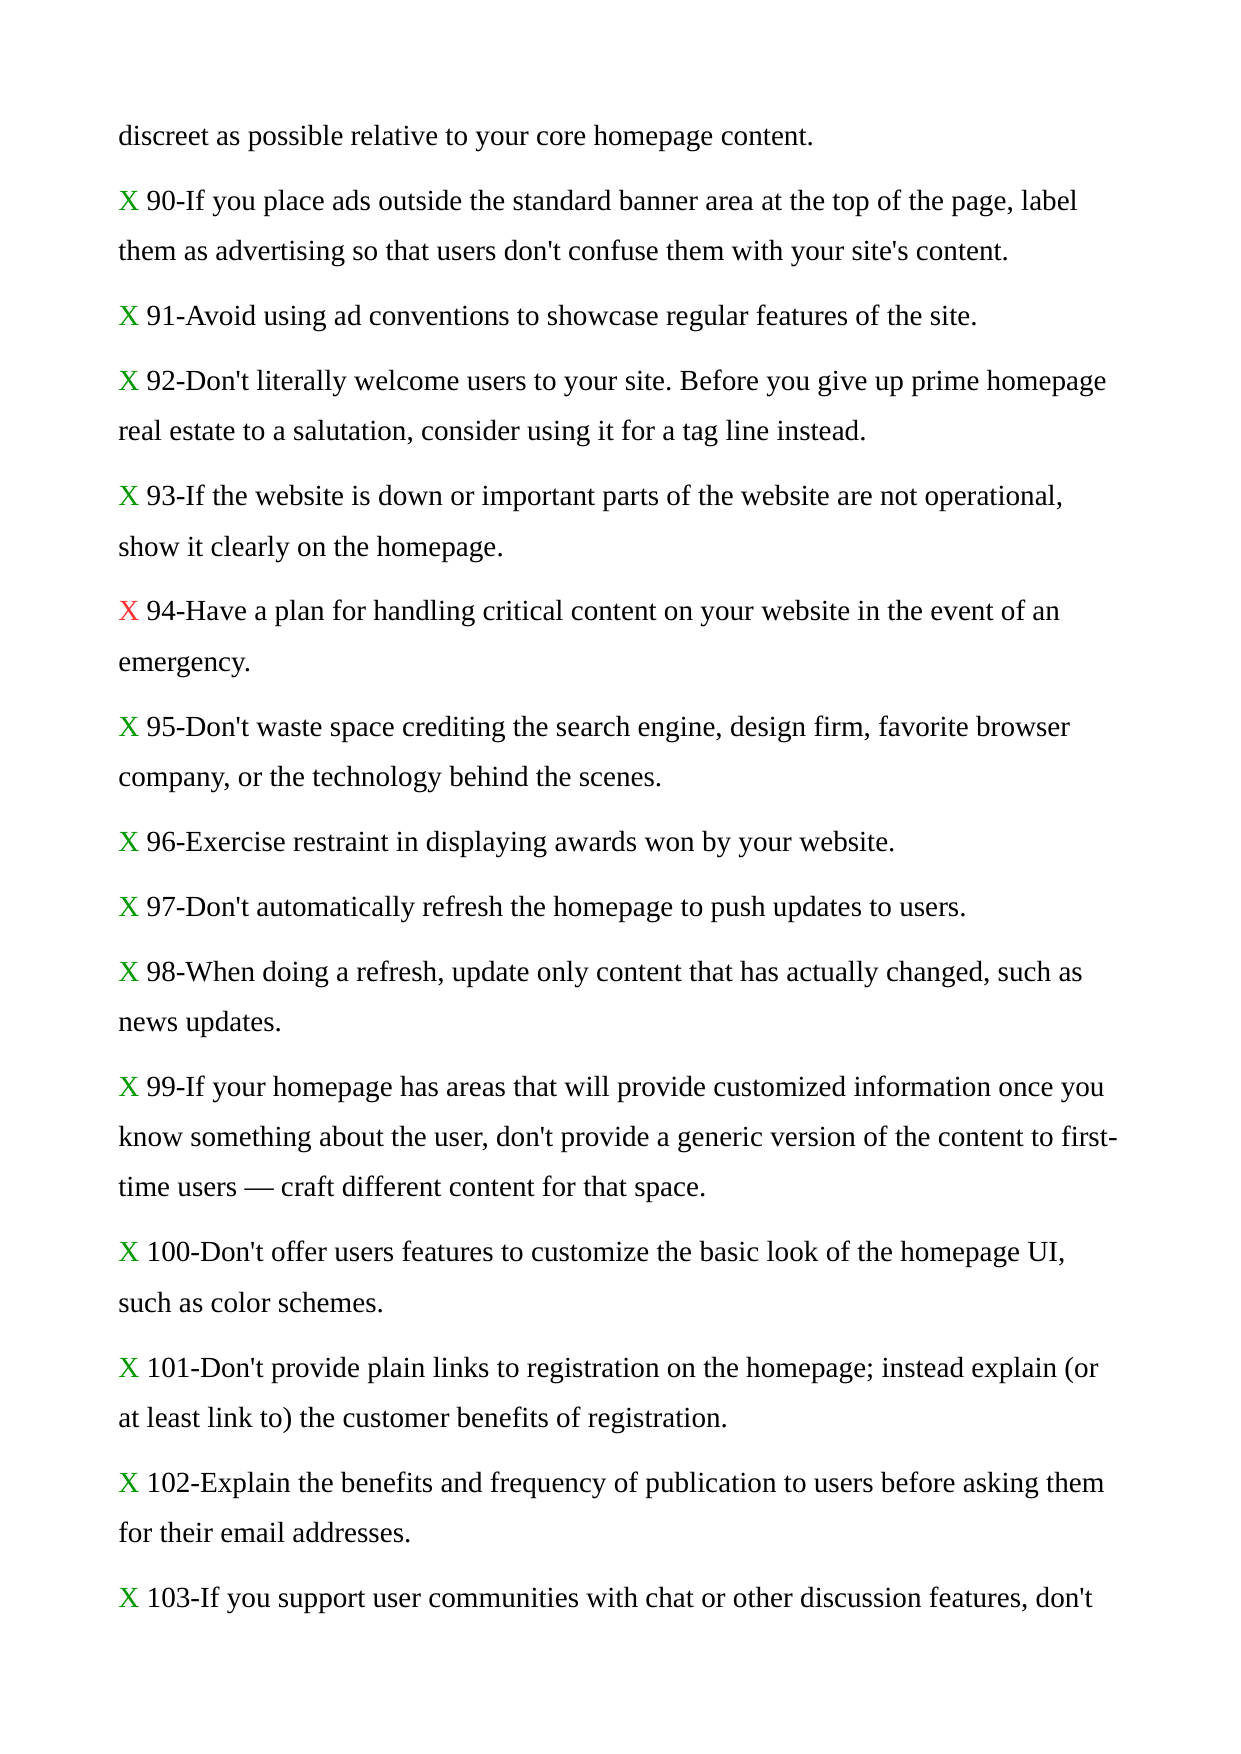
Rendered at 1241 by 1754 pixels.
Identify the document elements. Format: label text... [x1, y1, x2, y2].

text X 95-Don't waste space crediting the search engine, design firm, favorite browser company, or the technology behind the scenes. [118, 709, 1122, 793]
text X 91-Avoid using ad conventions to showcase regular features of the site. [118, 298, 1122, 332]
text X 97-Don't automatically refresh the homepage to push updates to users. [118, 889, 1122, 922]
text X 99-If your homepage has areas that will provide customized information once you know something about the user, don't provide a generic version of the content to first-time users — craft different content for that space. [118, 1069, 1122, 1203]
text X 96-Exercise restraint in displaying awards won by your website. [118, 824, 1122, 857]
text X 93-If the website is down or important parts of the website are not operational, show it clearly on the homepage. [118, 478, 1122, 562]
text discreet as possible relative to your core homepage content. [118, 118, 1122, 152]
text X 90-If you place ads outside the standard banner area at the top of the page, label them as advertising so that users don't confuse them with your site's content. [118, 183, 1122, 267]
text X 101-Don't provide plain links to registration on the homepage; instead explain (or at least link to) the customer benefits of registration. [118, 1350, 1122, 1433]
text X 92-Don't literally welcome users to your site. Before you give up prime homepage real estate to a salutation, consider using it for a tag line instead. [118, 363, 1122, 447]
text X 100-Don't offer users features to customize the basic look of the homepage UI, such as color schemes. [118, 1234, 1122, 1318]
text X 94-Have a plan for handling critical content on your website in the event of an emergency. [118, 593, 1122, 677]
text X 103-If you support user communities with chat or other discussion features, don't [118, 1580, 1122, 1614]
text X 102-Explain the benefits and frequency of publication to users before asking them for their email addresses. [118, 1465, 1122, 1549]
text X 98-When doing a refresh, update only content that has actually changed, such as news updates. [118, 954, 1122, 1038]
